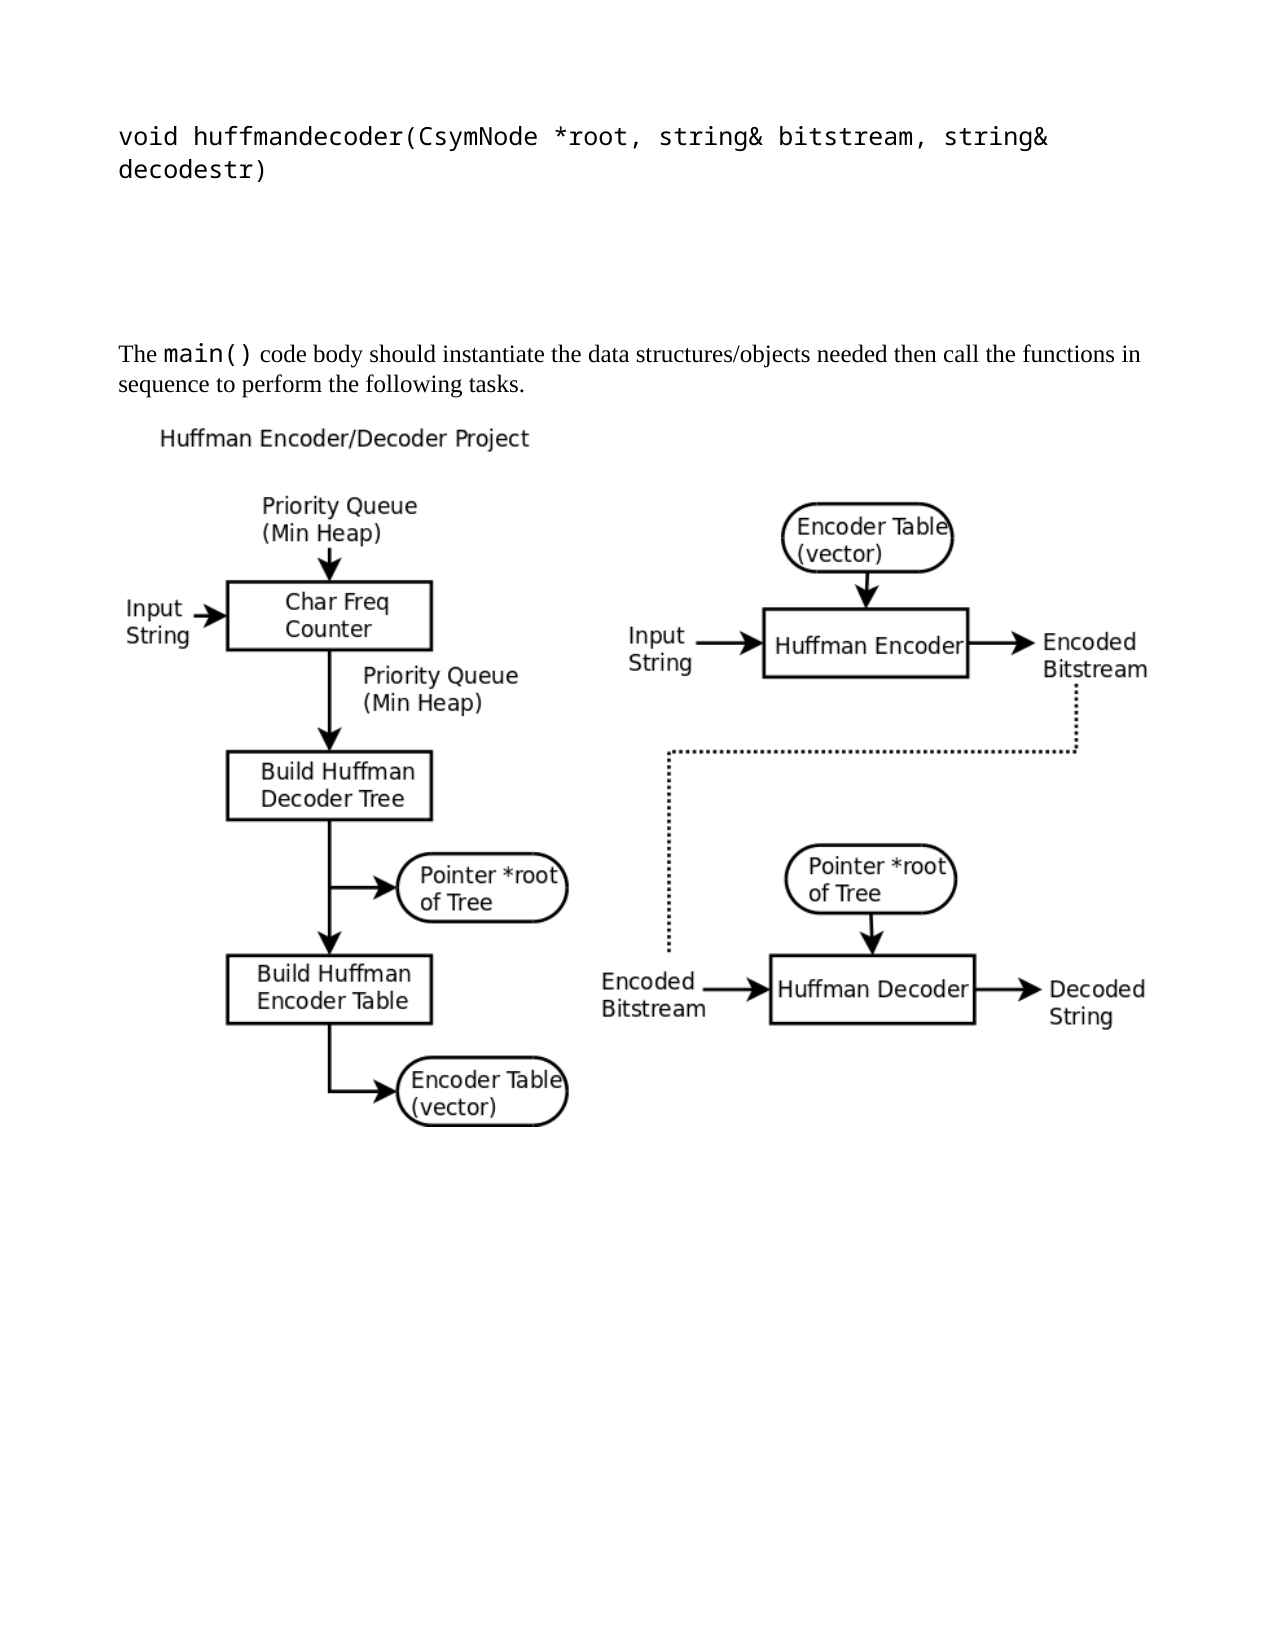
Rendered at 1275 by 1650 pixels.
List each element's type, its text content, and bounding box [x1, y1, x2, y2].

picture [126, 426, 1149, 1127]
text void huffmandecoder(CsymNode *root, string& bitstream, string& decodestr) [118, 118, 1157, 186]
text The main() code body should instantiate the data structures/objects needed then call the functions in sequence to perform the following tasks. [118, 335, 1157, 398]
